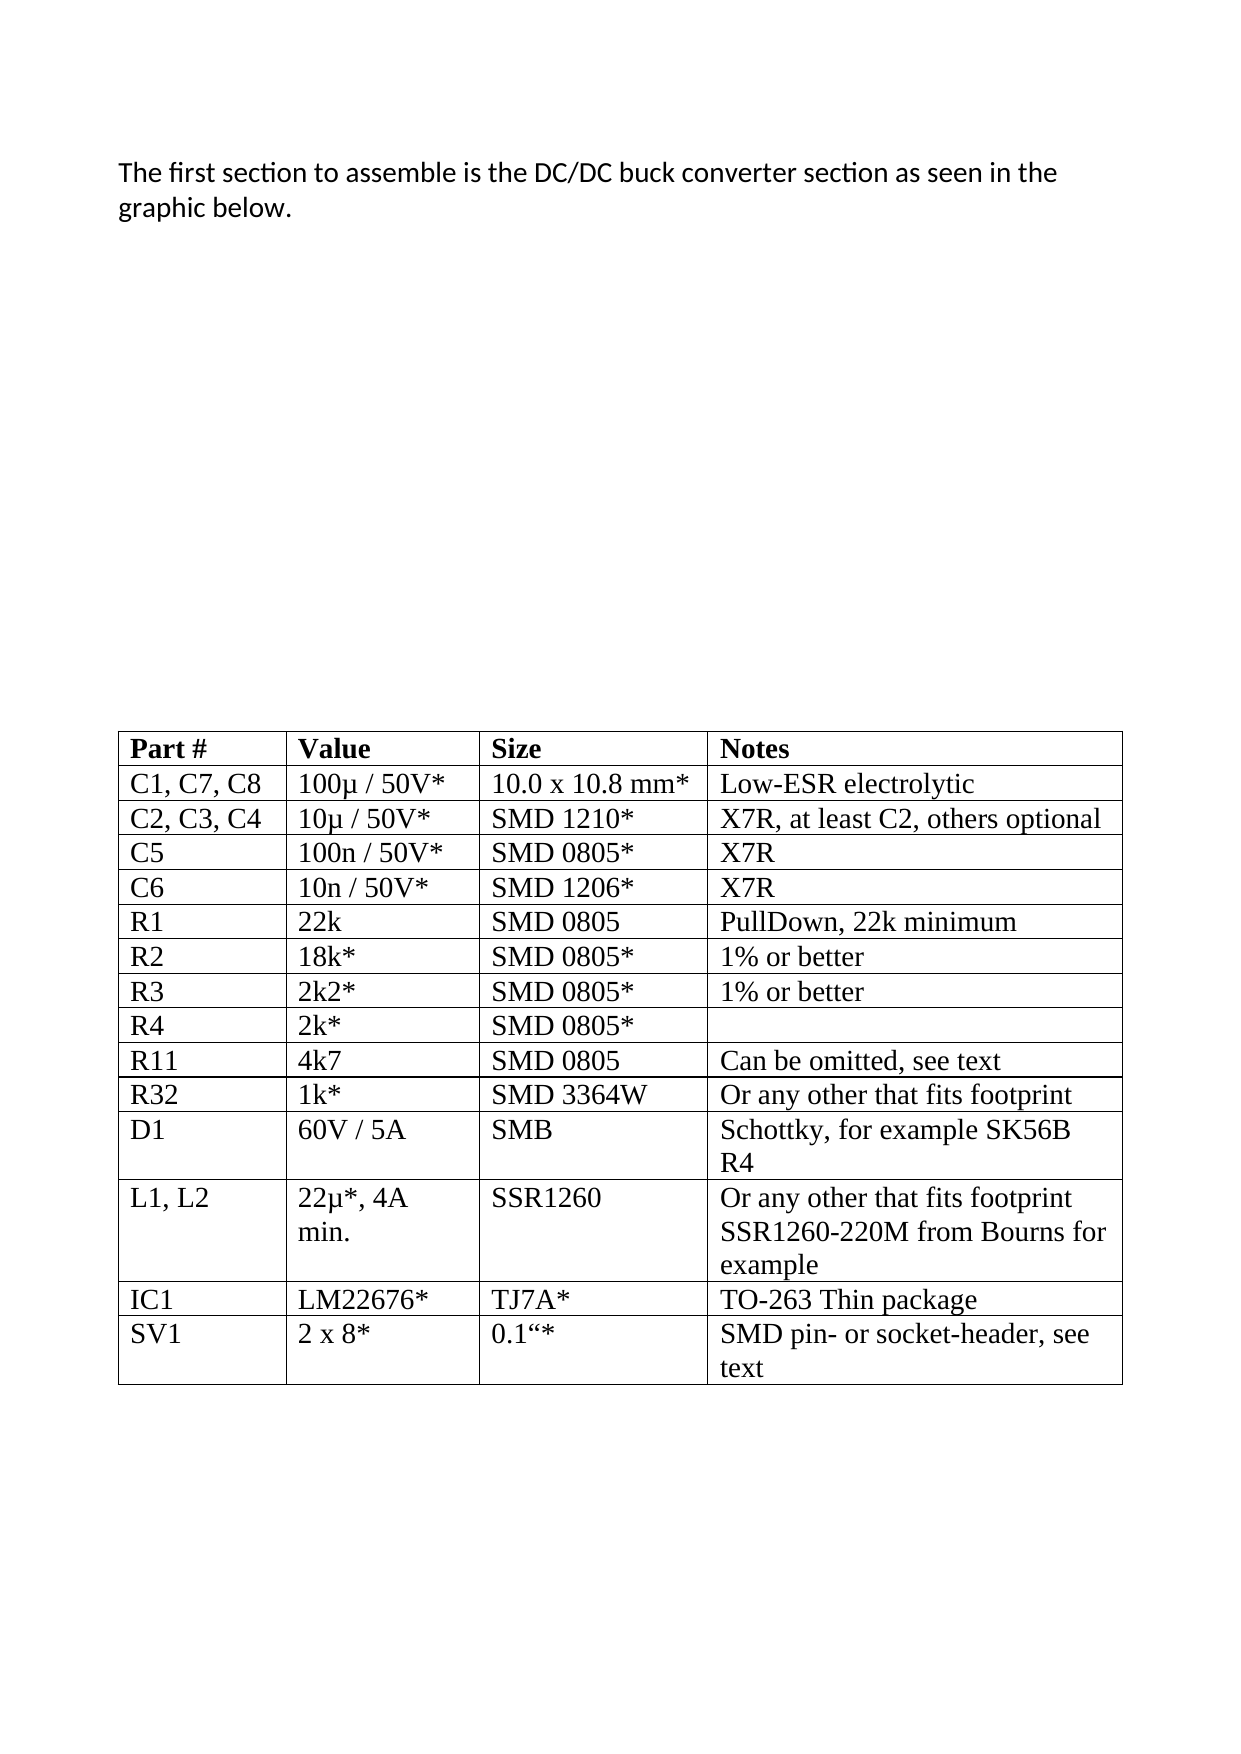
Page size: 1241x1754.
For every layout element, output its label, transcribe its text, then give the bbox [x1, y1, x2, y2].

table_cell 10µ / 50V* [287, 801, 479, 834]
table_cell SMD 1210* [480, 801, 707, 834]
table_cell 1% or better [708, 939, 1122, 973]
table_header Part # [119, 732, 286, 765]
table_cell SMD 0805* [480, 974, 707, 1007]
table_cell SMD 0805* [480, 835, 707, 869]
table_cell 60V / 5A [287, 1112, 479, 1179]
table_cell 100µ / 50V* [287, 766, 479, 800]
table_cell 4k7 [287, 1043, 479, 1076]
table_cell C6 [119, 870, 286, 903]
table_cell SSR1260 [480, 1180, 707, 1281]
table_cell SMD 0805 [480, 1043, 707, 1076]
table_cell R1 [119, 905, 286, 938]
table_cell L1, L2 [119, 1180, 286, 1281]
table_cell PullDown, 22k minimum [708, 905, 1122, 938]
table_cell D1 [119, 1112, 286, 1179]
table_cell R32 [119, 1078, 286, 1111]
table_cell 0.1“* [480, 1316, 707, 1383]
table_cell [708, 1008, 1122, 1042]
table_cell 10.0 x 10.8 mm* [480, 766, 707, 800]
table_cell Or any other that fits footprint [708, 1078, 1122, 1111]
table_cell 22k [287, 905, 479, 938]
table_cell 22µ*, 4A min. [287, 1180, 479, 1281]
table_cell R3 [119, 974, 286, 1007]
picture [446, 274, 794, 695]
table_header Size [480, 732, 707, 765]
table_cell Can be omitted, see text [708, 1043, 1122, 1076]
table_cell C2, C3, C4 [119, 801, 286, 834]
table_cell TJ7A* [480, 1282, 707, 1315]
table_cell SMD 3364W [480, 1078, 707, 1111]
table_cell SMB [480, 1112, 707, 1179]
table_cell Or any other that fits footprint SSR1260-220M from Bourns for example [708, 1180, 1122, 1281]
table_cell 18k* [287, 939, 479, 973]
table_cell SMD 0805 [480, 905, 707, 938]
table_header Notes [708, 732, 1122, 765]
table_cell 10n / 50V* [287, 870, 479, 903]
table_cell X7R, at least C2, others optional [708, 801, 1122, 834]
table_cell LM22676* [287, 1282, 479, 1315]
text The first section to assemble is the DC/DC buck converter section as seen in the graphic below. [118, 154, 1122, 225]
table_cell SV1 [119, 1316, 286, 1383]
table_header Value [287, 732, 479, 765]
table_cell 1k* [287, 1078, 479, 1111]
table_cell Schottky, for example SK56B R4 [708, 1112, 1122, 1179]
table_cell TO-263 Thin package [708, 1282, 1122, 1315]
table_cell 1% or better [708, 974, 1122, 1007]
table_cell R4 [119, 1008, 286, 1042]
table_cell R11 [119, 1043, 286, 1076]
table_cell SMD 0805* [480, 1008, 707, 1042]
table_cell SMD pin- or socket-header, see text [708, 1316, 1122, 1383]
table_cell 2k2* [287, 974, 479, 1007]
table_cell 100n / 50V* [287, 835, 479, 869]
table_cell X7R [708, 835, 1122, 869]
table_cell C1, C7, C8 [119, 766, 286, 800]
table_cell SMD 1206* [480, 870, 707, 903]
table_cell C5 [119, 835, 286, 869]
table_cell 2 x 8* [287, 1316, 479, 1383]
table_cell IC1 [119, 1282, 286, 1315]
table_cell Low-ESR electrolytic [708, 766, 1122, 800]
table_cell 2k* [287, 1008, 479, 1042]
table_cell R2 [119, 939, 286, 973]
table_cell SMD 0805* [480, 939, 707, 973]
table_cell X7R [708, 870, 1122, 903]
